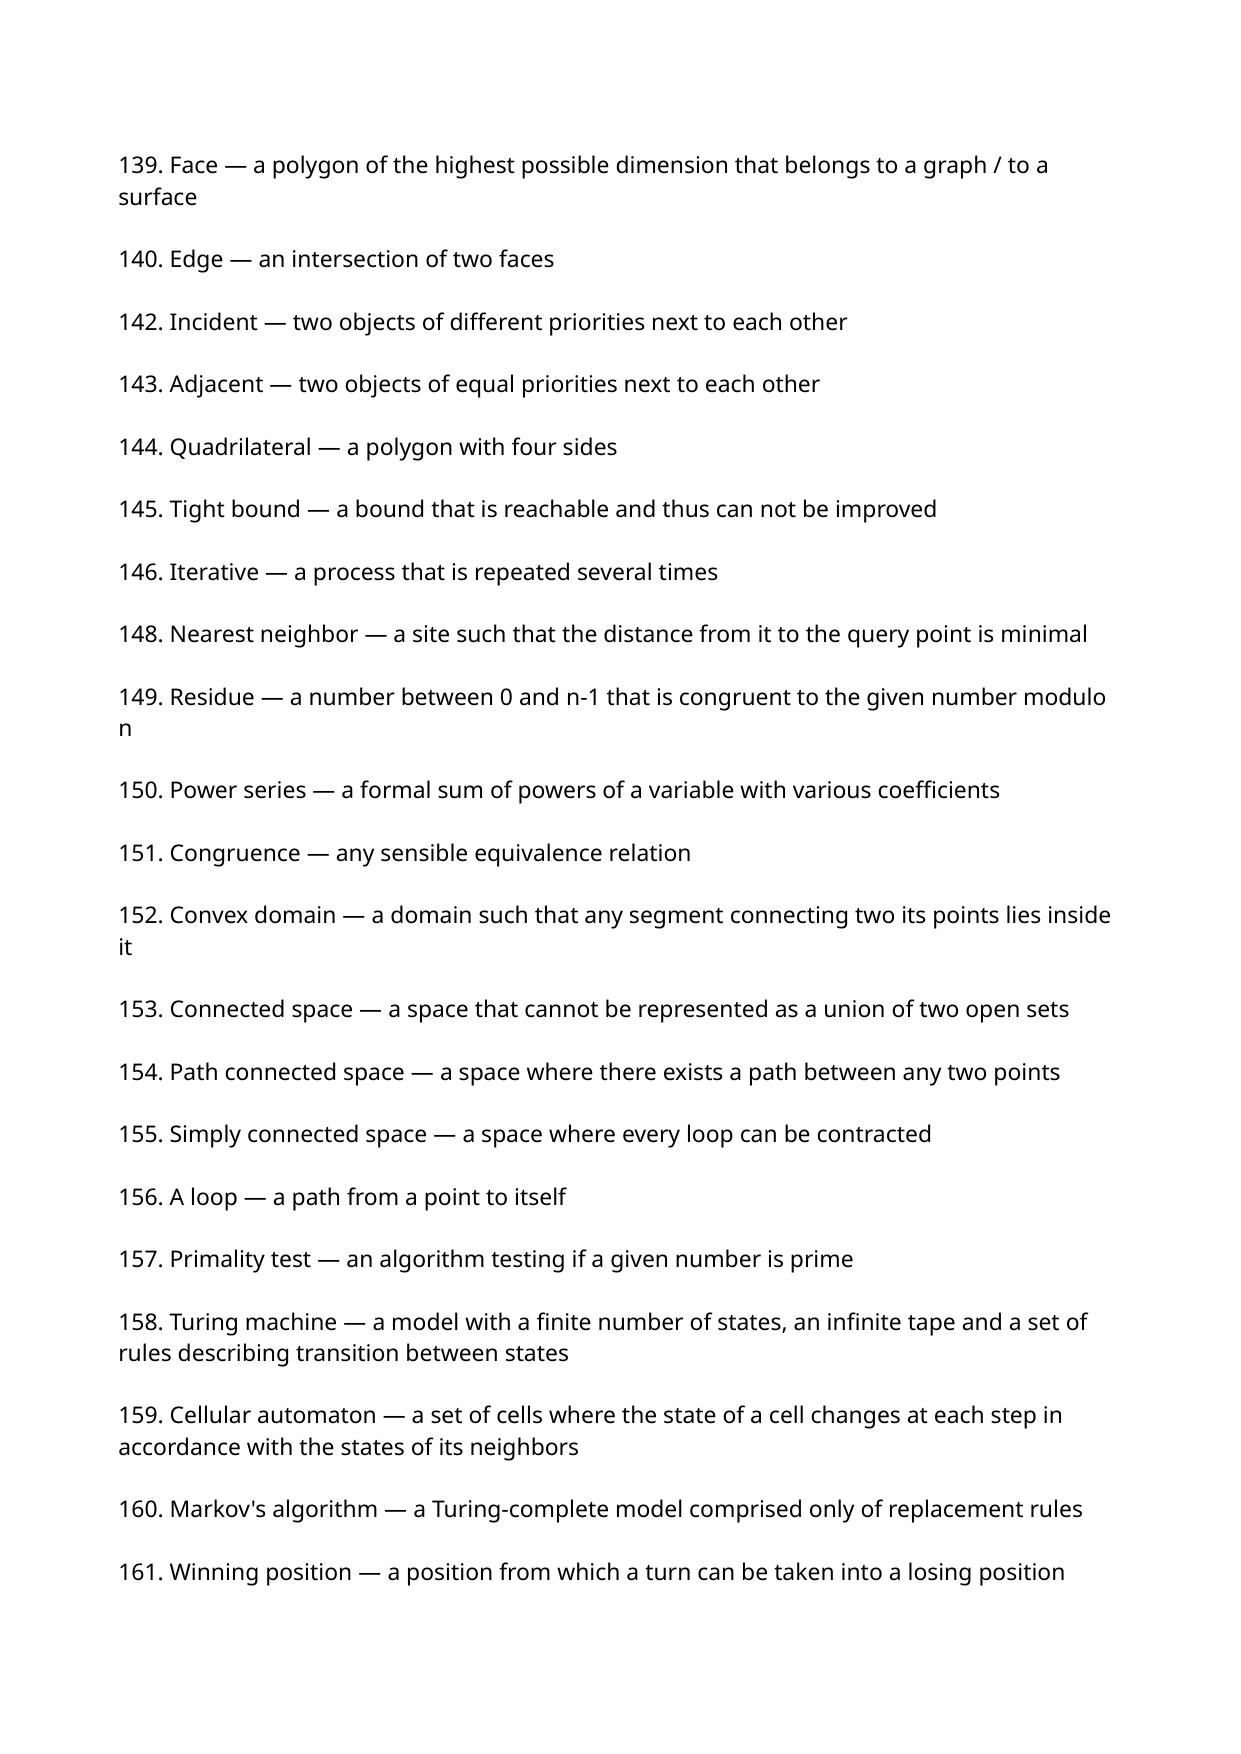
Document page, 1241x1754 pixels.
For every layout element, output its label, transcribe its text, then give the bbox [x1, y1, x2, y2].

text 148. Nearest neighbor — a site such that the distance from it to the query point is minimal [118, 618, 1122, 649]
text 146. Iterative — a process that is repeated several times [118, 556, 1122, 587]
text 158. Turing machine — a model with a finite number of states, an infinite tape and a set of rules describing transition between states [118, 1306, 1122, 1368]
text 153. Connected space — a space that cannot be represented as a union of two open sets [118, 993, 1122, 1024]
text 149. Residue — a number between 0 and n-1 that is congruent to the given number modulo n [118, 681, 1122, 743]
text 142. Incident — two objects of different priorities next to each other [118, 306, 1122, 337]
text 152. Convex domain — a domain such that any segment connecting two its points lies inside it [118, 899, 1122, 962]
text 159. Cellular automaton — a set of cells where the state of a cell changes at each step in accordance with the states of its neighbors [118, 1399, 1122, 1462]
text 160. Markov's algorithm — a Turing-complete model comprised only of replacement rules [118, 1493, 1122, 1524]
text 155. Simply connected space — a space where every loop can be contracted [118, 1118, 1122, 1149]
text 143. Adjacent — two objects of equal priorities next to each other [118, 368, 1122, 399]
text 140. Edge — an intersection of two faces [118, 243, 1122, 274]
text 145. Tight bound — a bound that is reachable and thus can not be improved [118, 493, 1122, 524]
text 157. Primality test — an algorithm testing if a given number is prime [118, 1243, 1122, 1274]
text 154. Path connected space — a space where there exists a path between any two points [118, 1056, 1122, 1087]
text 139. Face — a polygon of the highest possible dimension that belongs to a graph / to a surface [118, 149, 1122, 212]
text 156. A loop — a path from a point to itself [118, 1181, 1122, 1212]
text 144. Quadrilateral — a polygon with four sides [118, 431, 1122, 462]
text 150. Power series — a formal sum of powers of a variable with various coefficients [118, 774, 1122, 806]
text 151. Congruence — any sensible equivalence relation [118, 837, 1122, 868]
text 161. Winning position — a position from which a turn can be taken into a losing position [118, 1556, 1122, 1587]
